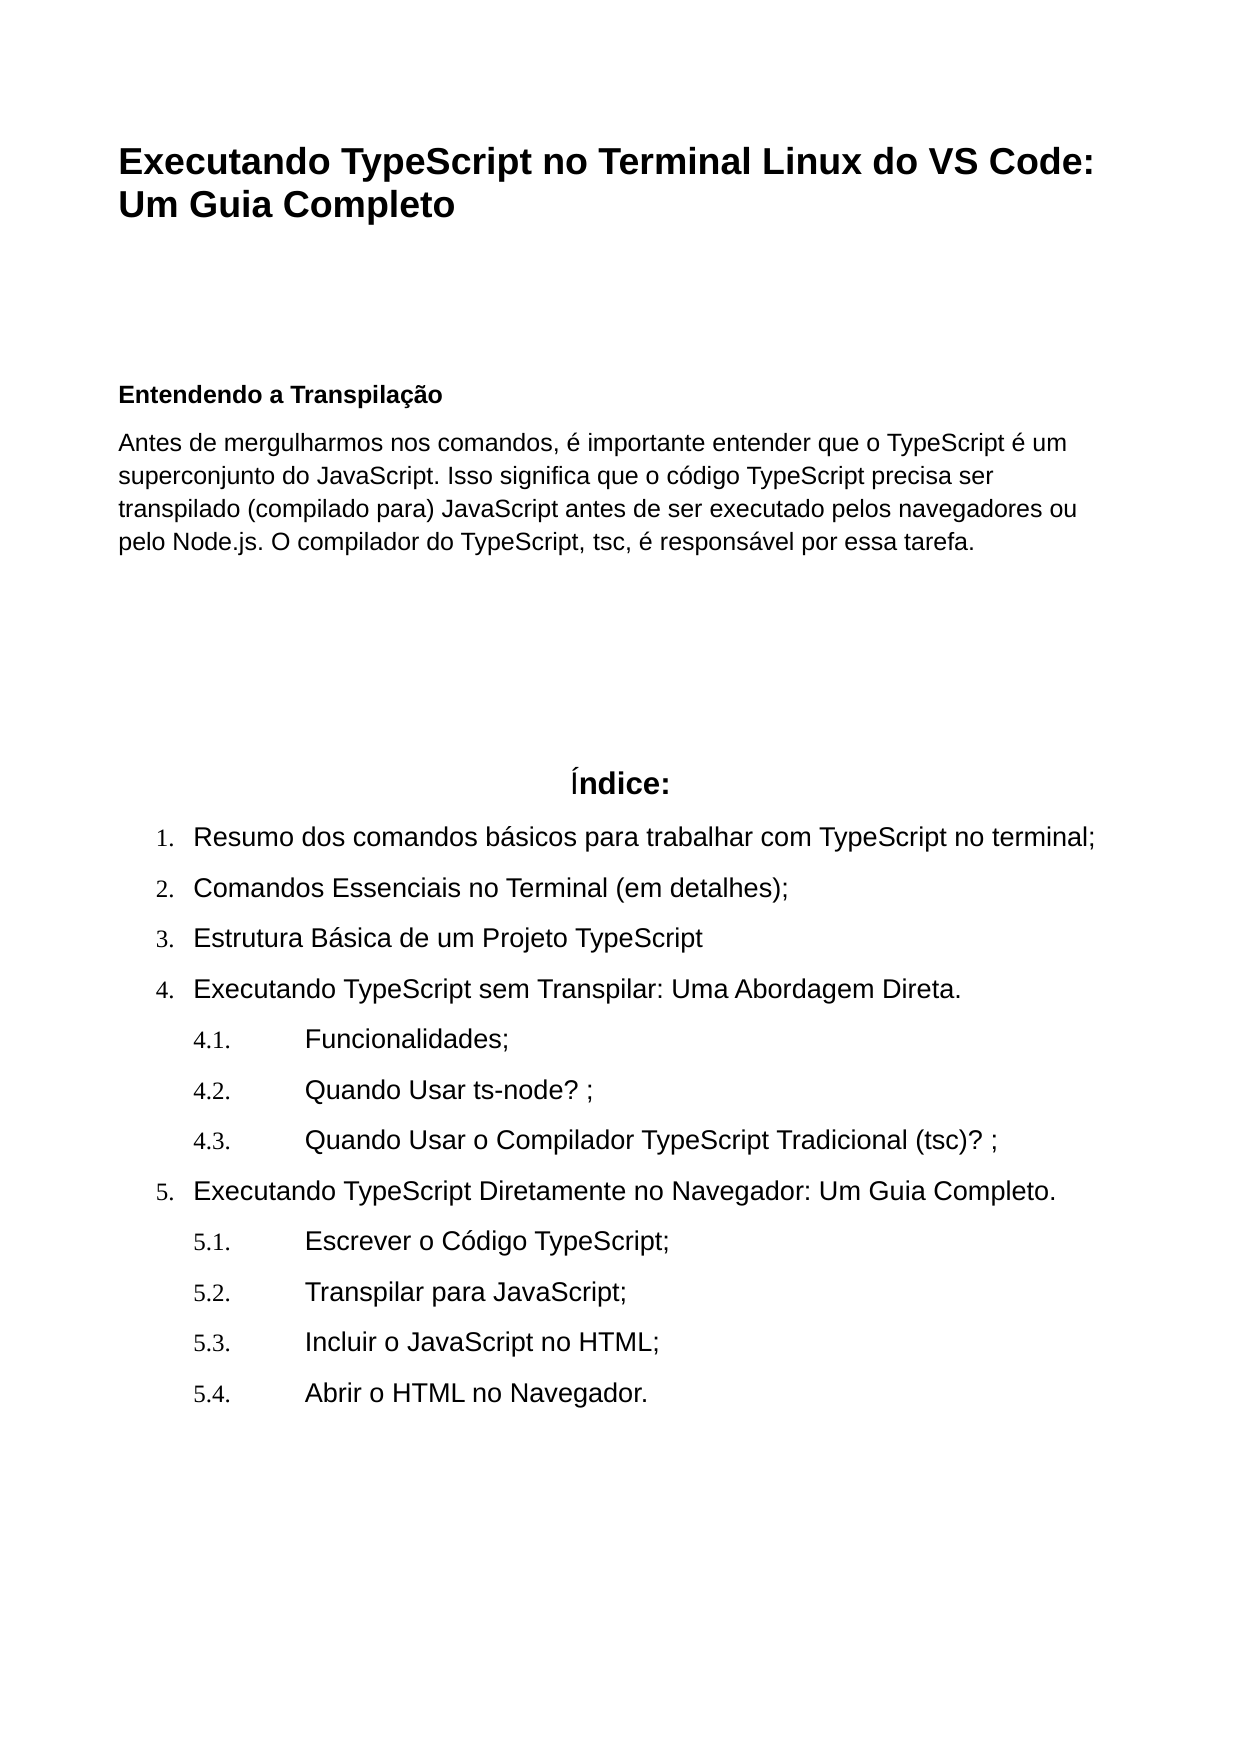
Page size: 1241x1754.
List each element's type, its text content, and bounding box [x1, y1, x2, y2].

list Quando Usar o Compilador TypeScript Tradicional (tsc)? ; [193, 1124, 1122, 1155]
list Quando Usar ts-node? ; [193, 1074, 1122, 1105]
text Entendendo a Transpilação [118, 381, 1122, 409]
text Antes de mergulharmos nos comandos, é importante entender que o TypeScript é um superconjunto do JavaScript. Isso significa que o código TypeScript precisa ser transpilado (compilado para) JavaScript antes de ser executado pelos navegadores ou pelo Node.js. O compilador do TypeScript, tsc, é responsável por essa tarefa. [118, 428, 1122, 556]
text Índice: [118, 765, 1122, 801]
list Resumo dos comandos básicos para trabalhar com TypeScript no terminal; [156, 821, 1122, 852]
subtitle Executando TypeScript no Terminal Linux do VS Code: Um Guia Completo [118, 139, 1122, 225]
list Executando TypeScript sem Transpilar: Uma Abordagem Direta. [156, 973, 1122, 1004]
list Estrutura Básica de um Projeto TypeScript [156, 922, 1122, 953]
list Incluir o JavaScript no HTML; [193, 1326, 1122, 1357]
list Transpilar para JavaScript; [193, 1276, 1122, 1307]
list Funcionalidades; [193, 1023, 1122, 1054]
list Comandos Essenciais no Terminal (em detalhes); [156, 872, 1122, 903]
list Escrever o Código TypeScript; [193, 1225, 1122, 1256]
list Abrir o HTML no Navegador. [193, 1377, 1122, 1408]
list Executando TypeScript Diretamente no Navegador: Um Guia Completo. [156, 1175, 1122, 1206]
